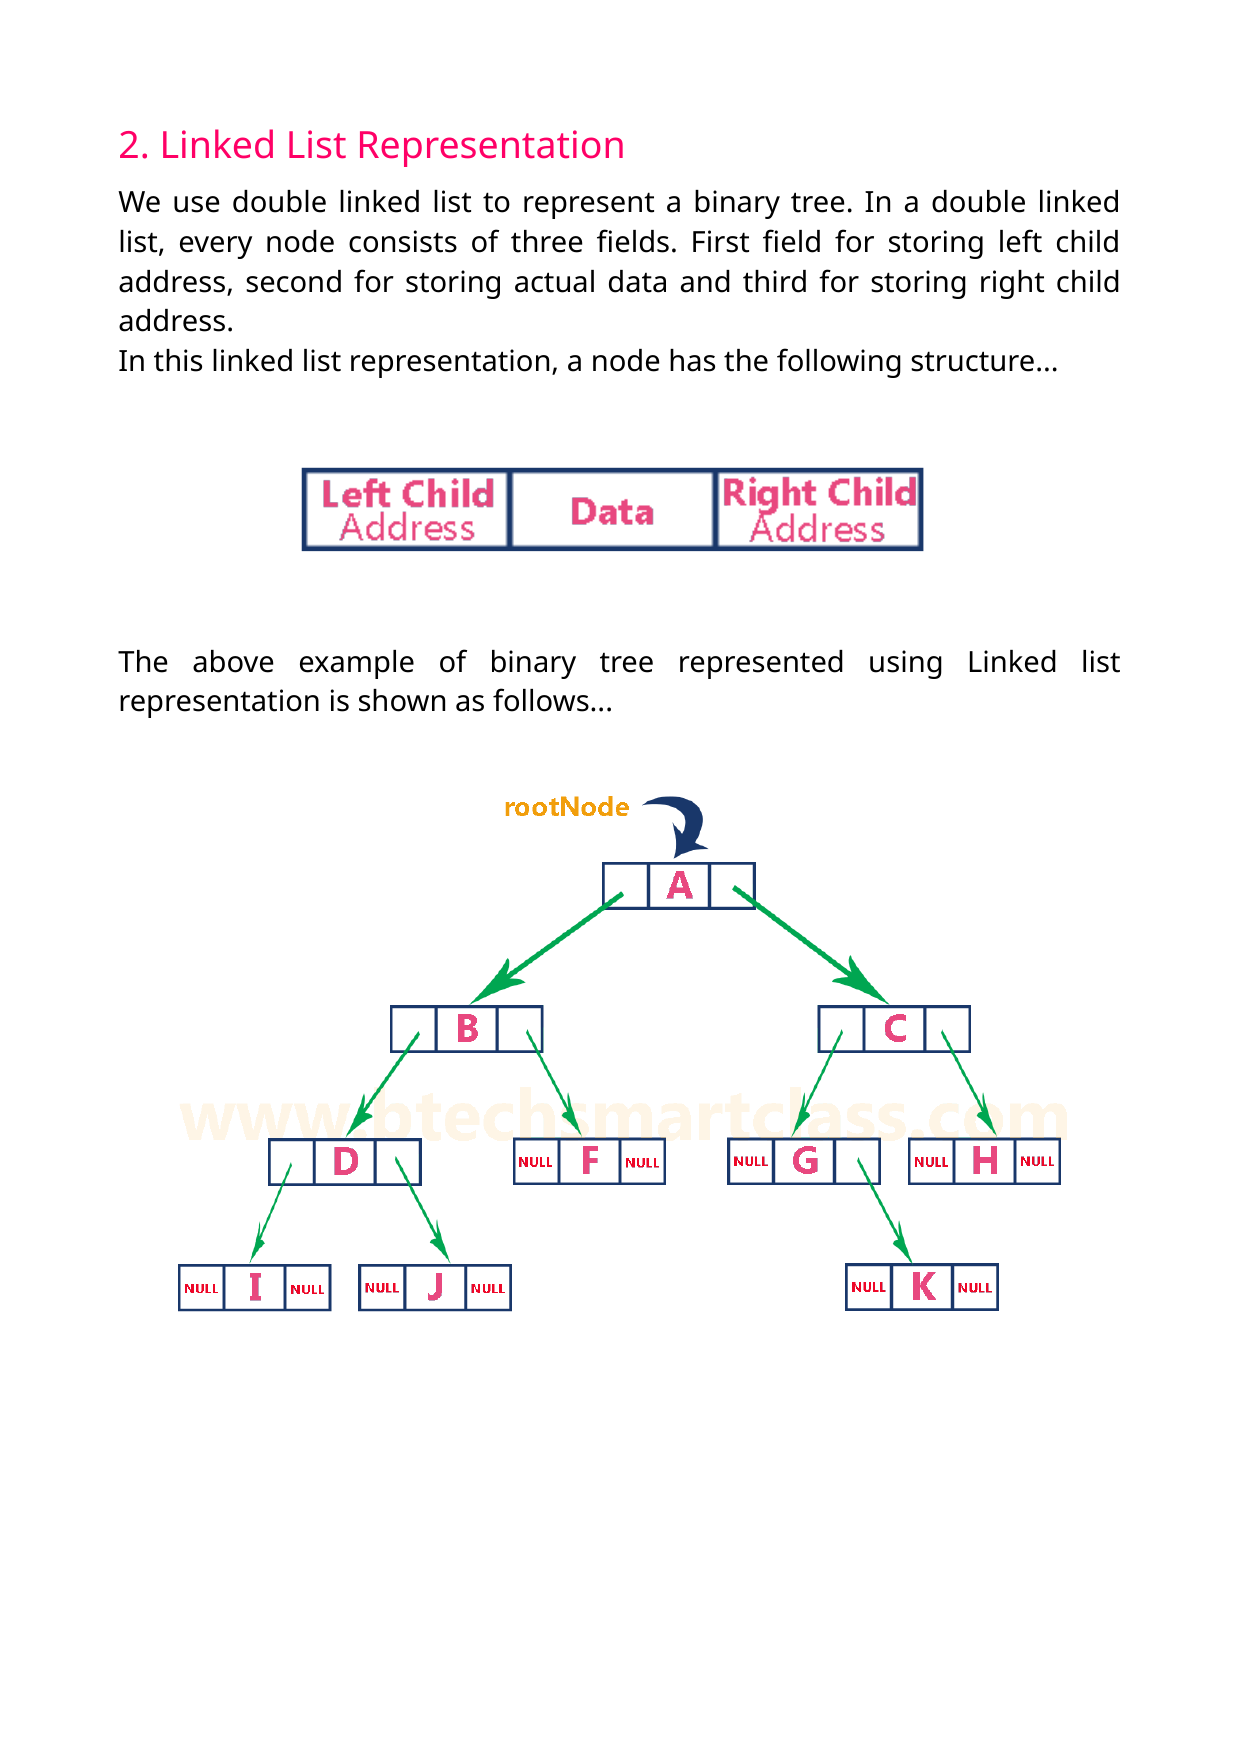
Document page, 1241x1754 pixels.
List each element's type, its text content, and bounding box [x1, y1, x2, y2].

subtitle 2. Linked List Representation [118, 118, 1122, 169]
picture [146, 732, 1095, 1365]
picture [146, 392, 1095, 629]
text We use double linked list to represent a binary tree. In a double linked list, every node consists of three fields. First field for storing left child address, second for storing actual data and third for storing right child address. In this linked list representation, a node has the following structure... [118, 182, 1122, 380]
text The above example of binary tree represented using Linked list representation is shown as follows... [118, 641, 1122, 720]
